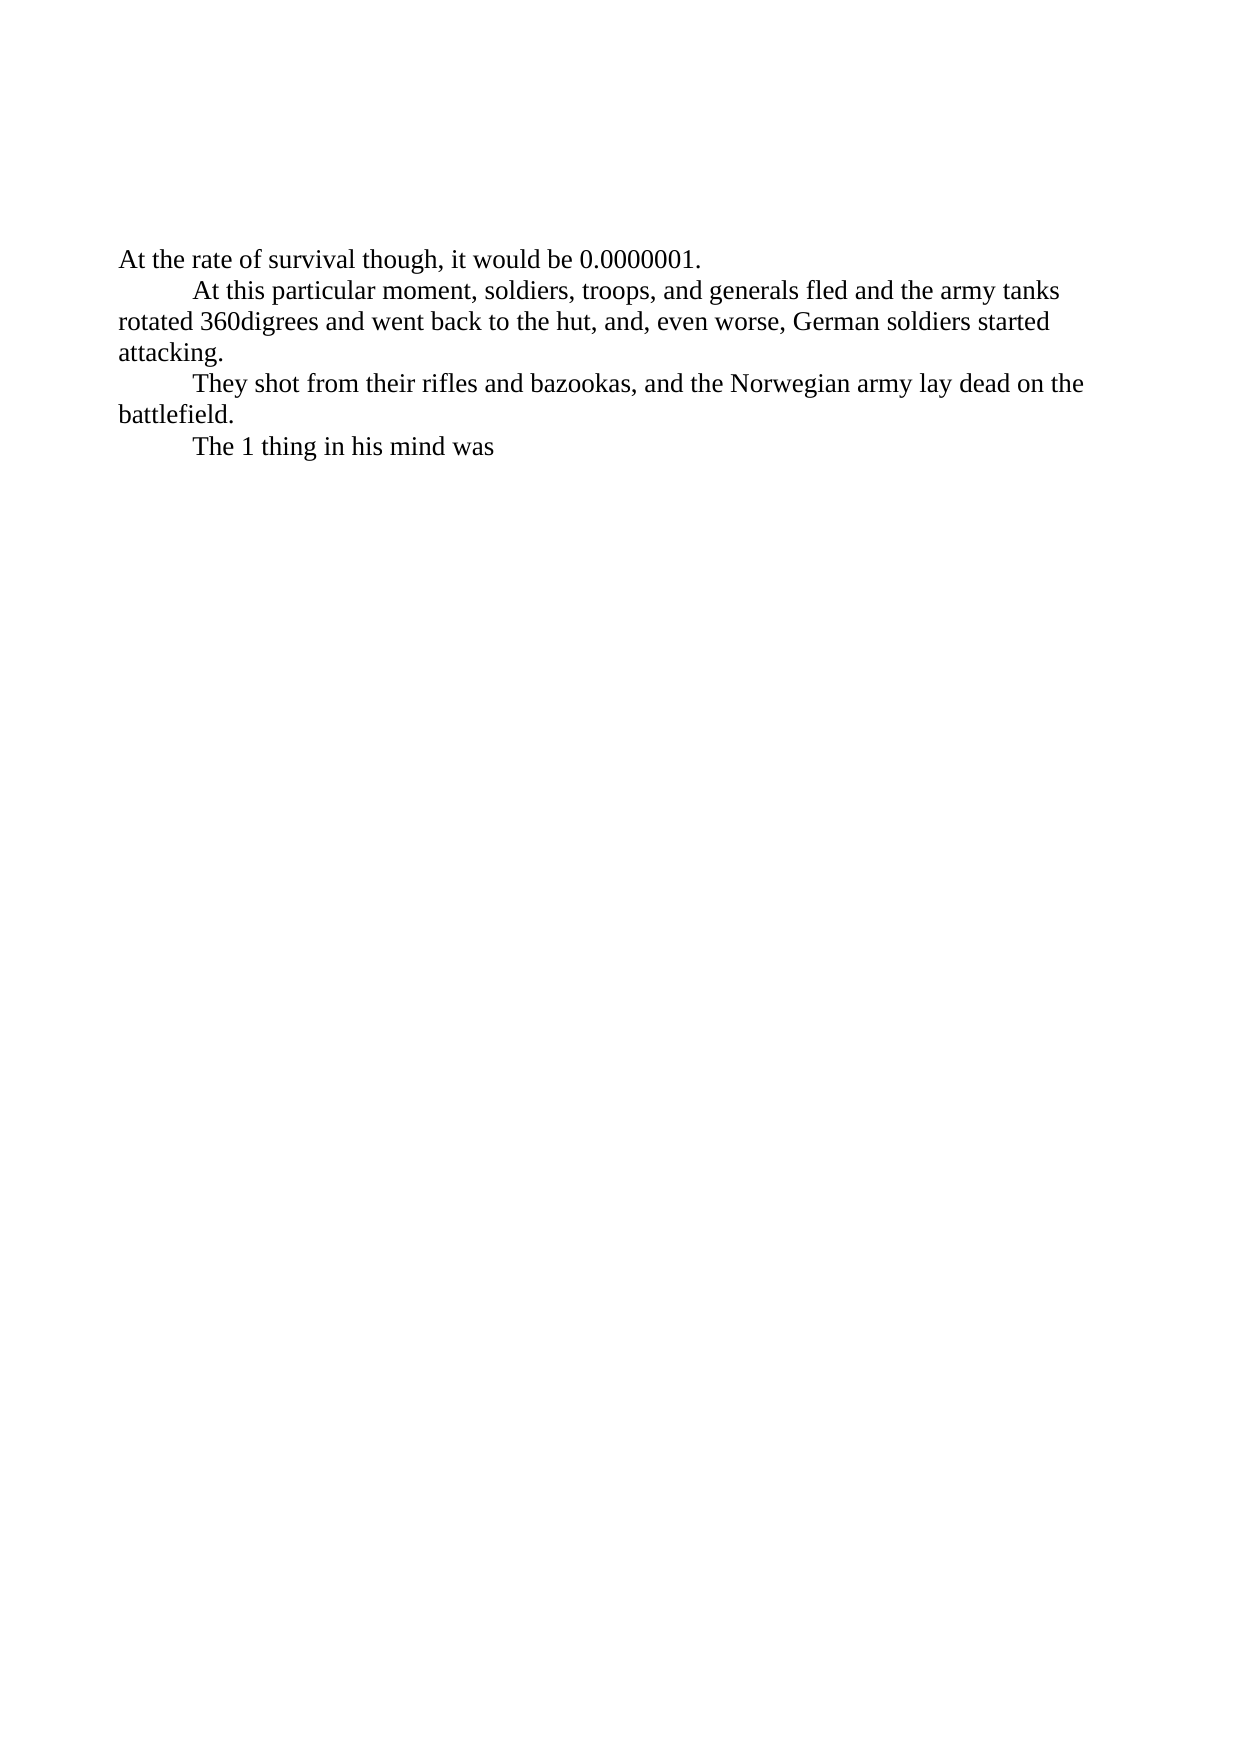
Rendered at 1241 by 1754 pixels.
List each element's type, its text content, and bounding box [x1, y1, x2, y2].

text The 1 thing in his mind was [118, 429, 1122, 461]
text At this particular moment, soldiers, troops, and generals fled and the army tanks rotated 360digrees and went back to the hut, and, even worse, German soldiers started attacking. [118, 274, 1122, 367]
text They shot from their rifles and bazookas, and the Norwegian army lay dead on the battlefield. [118, 367, 1122, 429]
text At the rate of survival though, it would be 0.0000001. [118, 243, 1122, 274]
